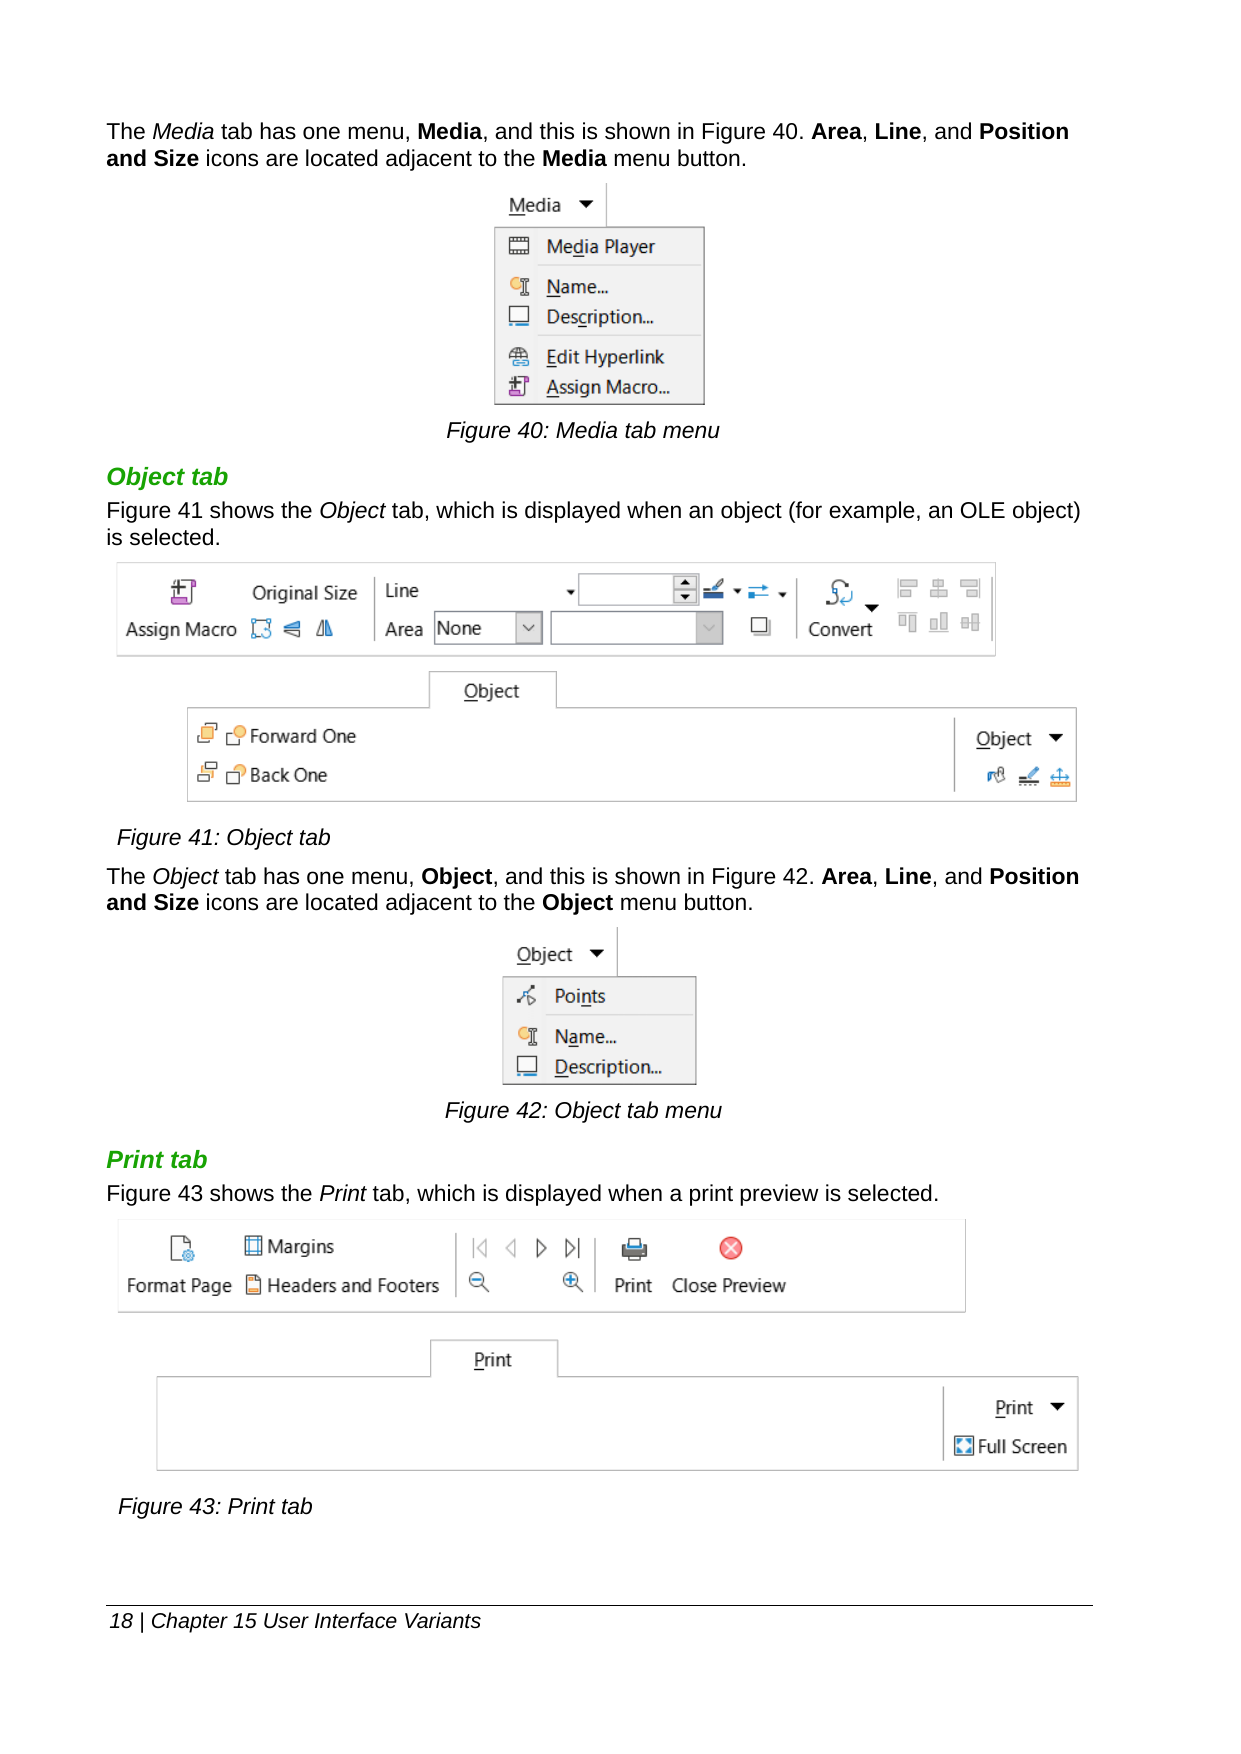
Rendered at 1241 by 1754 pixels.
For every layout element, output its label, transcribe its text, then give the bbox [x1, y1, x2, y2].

subtitle Object tab [106, 462, 1093, 491]
subtitle Print tab [106, 1145, 1093, 1174]
text Figure 40: Media tab menu [446, 417, 753, 444]
text Figure 42: Object tab menu [444, 1097, 754, 1123]
picture [502, 927, 697, 1085]
text The Object tab has one menu, Object, and this is shown in Figure 42. Area, Line, and Position and Size icons are located adjacent to the Object menu button. [106, 863, 1093, 915]
text Figure 41 shows the Object tab, which is displayed when an object (for example, an OLE object) is selected. [106, 497, 1093, 550]
text The Media tab has one menu, Media, and this is shown in Figure 40. Area, Line, and Position and Size icons are located adjacent to the Media menu button. [106, 118, 1093, 171]
picture [494, 183, 705, 405]
picture [117, 1219, 1082, 1481]
picture [116, 562, 1083, 812]
text Figure 43: Print tab [118, 1493, 1081, 1519]
text Figure 43 shows the Print tab, which is displayed when a print preview is selected. [106, 1180, 1093, 1207]
text Figure 41: Object tab [117, 824, 1082, 850]
